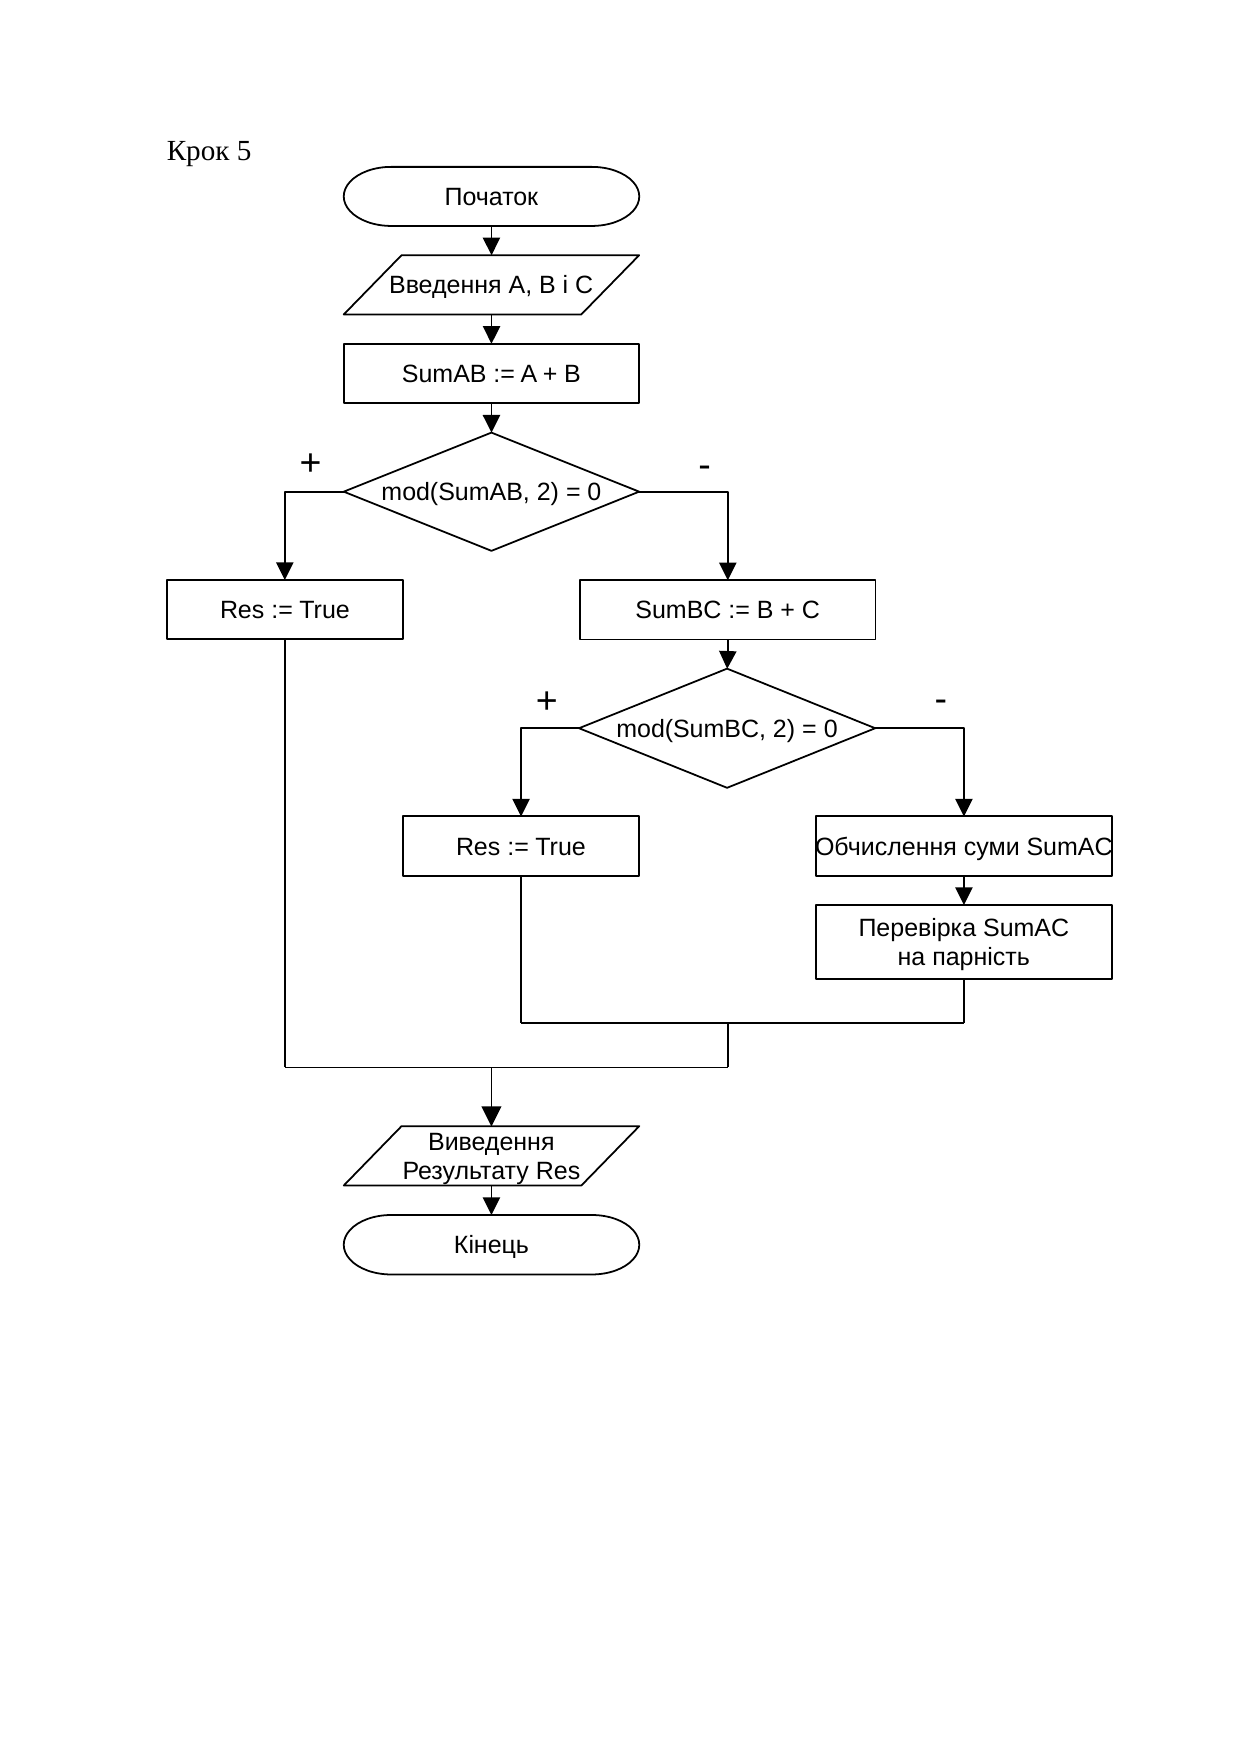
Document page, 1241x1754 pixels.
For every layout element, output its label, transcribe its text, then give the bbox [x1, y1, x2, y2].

text Крок 5 [167, 133, 1163, 167]
